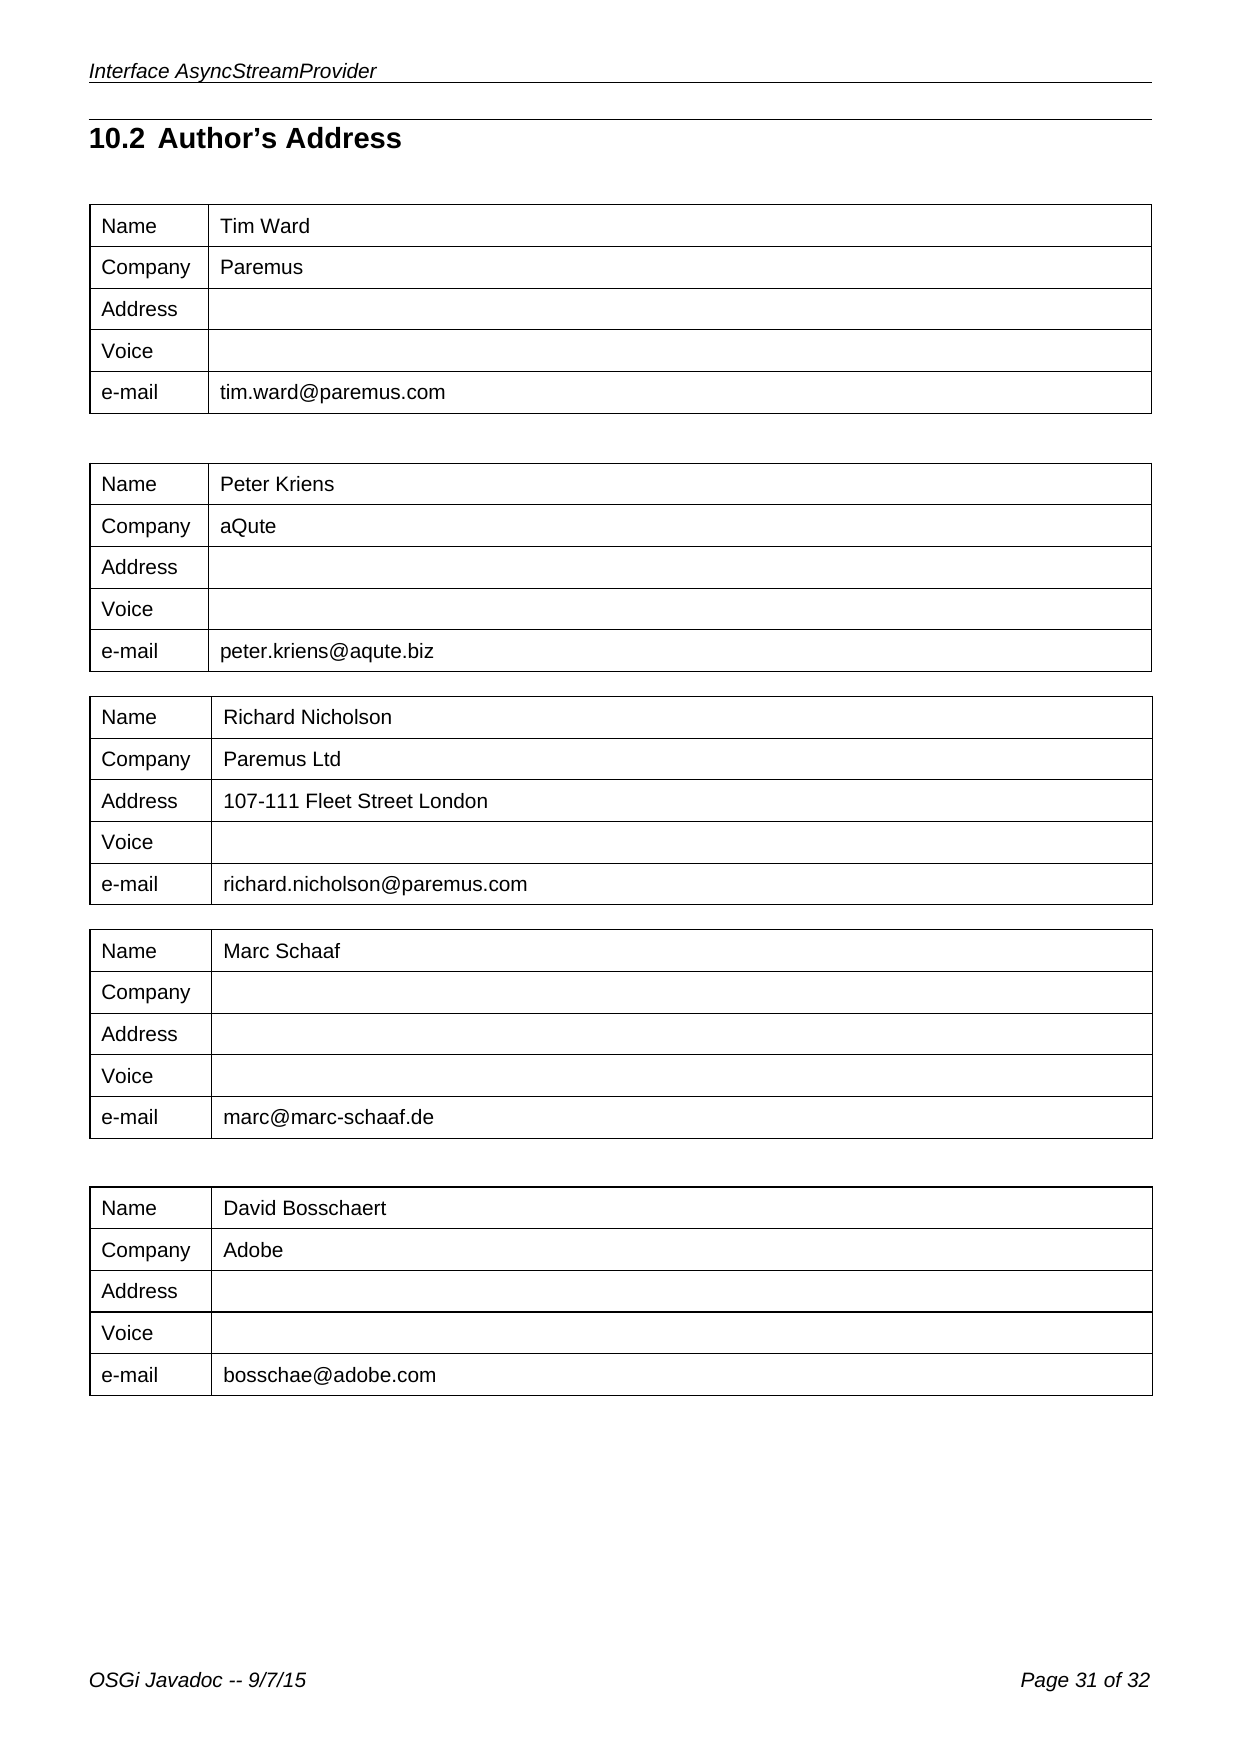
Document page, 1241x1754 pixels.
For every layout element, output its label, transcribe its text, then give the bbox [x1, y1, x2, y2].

table_cell Company [91, 247, 208, 287]
table_cell marc@marc-schaaf.de [212, 1097, 1152, 1137]
table_header Name [91, 1188, 211, 1228]
table_cell Address [91, 289, 208, 329]
table_cell [212, 1271, 1152, 1311]
table_cell Company [91, 739, 211, 779]
table_cell Paremus Ltd [212, 739, 1152, 779]
table_cell Voice [91, 330, 208, 371]
table_cell Adobe [212, 1229, 1152, 1270]
table_header Peter Kriens [209, 464, 1151, 504]
table_cell e-mail [91, 1354, 211, 1395]
table_cell Voice [91, 1055, 211, 1096]
table_cell Address [91, 1271, 211, 1311]
table_cell Address [91, 547, 208, 587]
table_cell [209, 589, 1151, 629]
table_cell peter.kriens@aqute.biz [209, 630, 1151, 671]
table_header Name [91, 205, 208, 246]
table_cell richard.nicholson@paremus.com [212, 864, 1152, 904]
table_header David Bosschaert [212, 1188, 1152, 1228]
table_cell Address [91, 1014, 211, 1054]
table_cell [212, 1313, 1152, 1353]
table_cell [212, 972, 1152, 1012]
subtitle Author’s Address [88, 120, 1152, 155]
table_cell [212, 822, 1152, 862]
table_cell Voice [91, 822, 211, 862]
table_header Marc Schaaf [212, 930, 1152, 971]
table_header Name [91, 464, 208, 504]
table_cell [209, 330, 1151, 371]
table_cell e-mail [91, 864, 211, 904]
table_cell e-mail [91, 630, 208, 671]
table_cell Paremus [209, 247, 1151, 287]
table_cell Address [91, 780, 211, 821]
table_cell [209, 547, 1151, 587]
table_cell Voice [91, 589, 208, 629]
table_header Name [91, 697, 211, 737]
table_cell Company [91, 972, 211, 1012]
table_cell bosschae@adobe.com [212, 1354, 1152, 1395]
table_cell aQute [209, 505, 1151, 546]
table_cell Company [91, 1229, 211, 1270]
table_cell e-mail [91, 1097, 211, 1137]
table_header Richard Nicholson [212, 697, 1152, 737]
table_cell e-mail [91, 372, 208, 412]
table_cell 107-111 Fleet Street London [212, 780, 1152, 821]
table_header Name [91, 930, 211, 971]
table_cell [209, 289, 1151, 329]
table_header Tim Ward [209, 205, 1151, 246]
table_cell Voice [91, 1313, 211, 1353]
table_cell Company [91, 505, 208, 546]
table_cell [212, 1055, 1152, 1096]
table_cell [212, 1014, 1152, 1054]
table_cell tim.ward@paremus.com [209, 372, 1151, 412]
